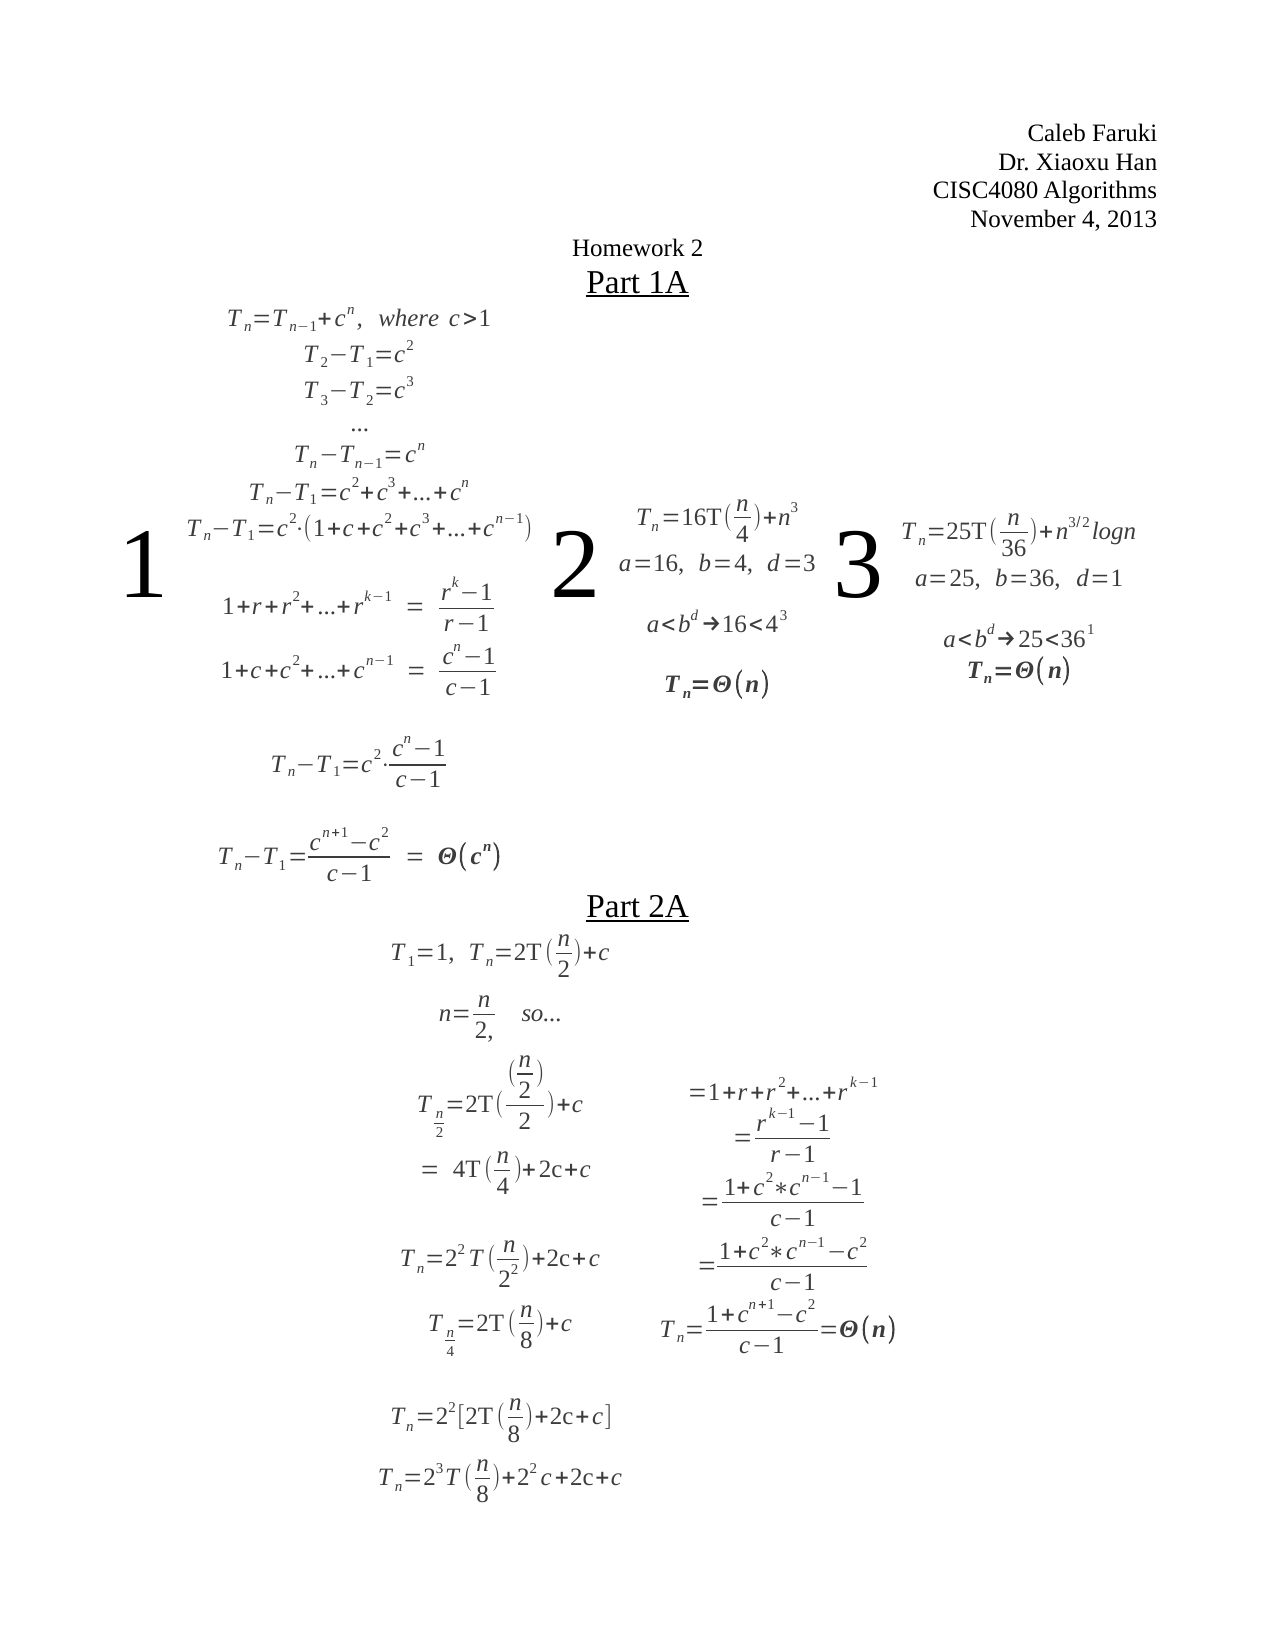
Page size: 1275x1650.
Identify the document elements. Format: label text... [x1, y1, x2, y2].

text CISC4080 Algorithms [118, 176, 1157, 204]
text Dr. Xiaoxu Han [118, 147, 1157, 176]
text Part 1A [118, 262, 1157, 300]
text Homework 2 [118, 233, 1157, 262]
text 123 [118, 300, 1157, 886]
text Caleb Faruki [118, 118, 1157, 147]
text Part 2A [118, 886, 1157, 925]
text November 4, 2013 [118, 204, 1157, 233]
